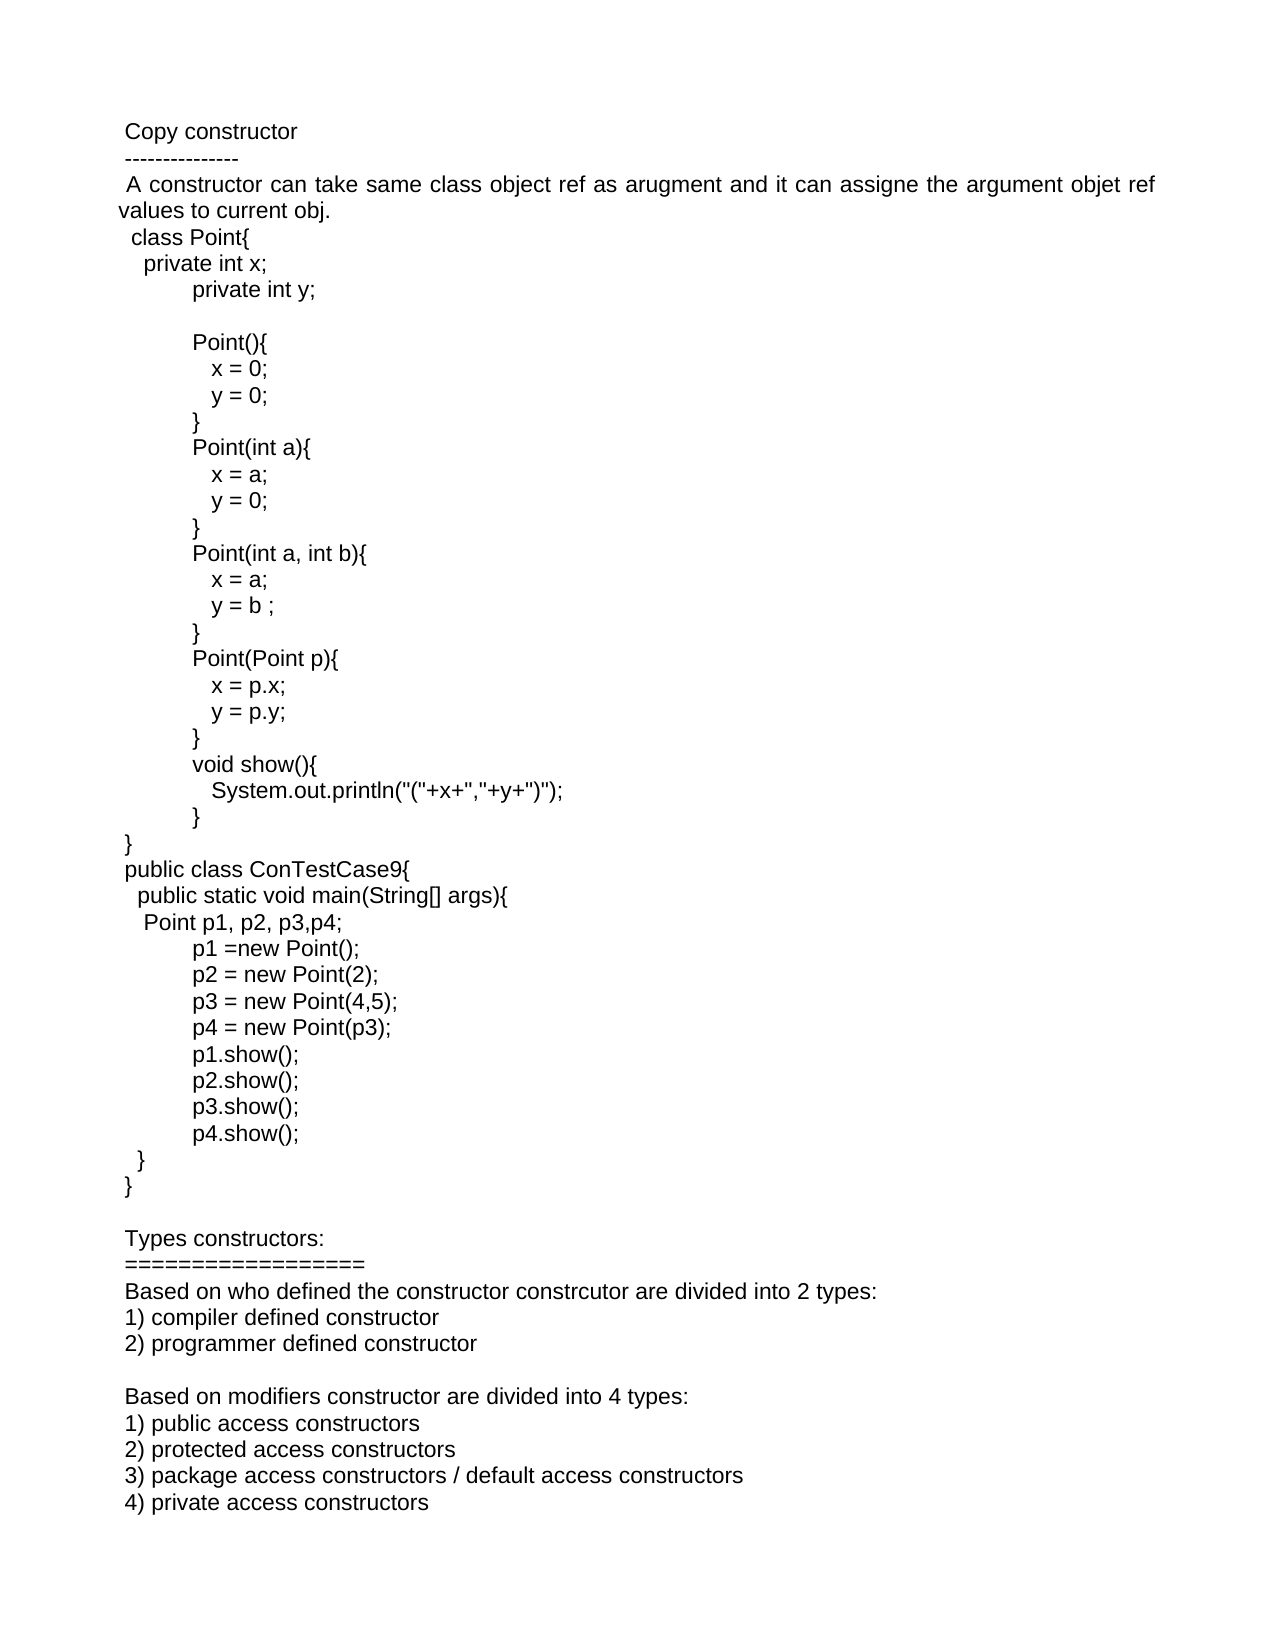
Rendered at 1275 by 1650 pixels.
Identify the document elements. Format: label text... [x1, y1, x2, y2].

text y = 0; [118, 382, 1157, 408]
text } [118, 513, 1157, 540]
text } [118, 1172, 1157, 1199]
text p3.show(); [118, 1093, 1157, 1119]
text Types constructors: [118, 1225, 1157, 1251]
text Point(int a, int b){ [118, 540, 1157, 566]
text y = p.y; [118, 698, 1157, 724]
text --------------- [118, 144, 1157, 171]
text } [118, 724, 1157, 751]
text public static void main(String[] args){ [118, 882, 1157, 909]
text Copy constructor [118, 118, 1157, 144]
text x = a; [118, 566, 1157, 592]
text } [118, 803, 1157, 830]
text Point(){ [118, 329, 1157, 355]
text 2) programmer defined constructor [118, 1330, 1157, 1357]
text 4) private access constructors [118, 1488, 1157, 1515]
text p3 = new Point(4,5); [118, 988, 1157, 1014]
text private int y; [118, 276, 1157, 303]
text 3) package access constructors / default access constructors [118, 1462, 1157, 1488]
text y = b ; [118, 592, 1157, 619]
text } [118, 408, 1157, 434]
text x = 0; [118, 355, 1157, 382]
text p1.show(); [118, 1041, 1157, 1067]
text class Point{ [118, 223, 1157, 250]
text Point p1, p2, p3,p4; [118, 909, 1157, 935]
text p1 =new Point(); [118, 935, 1157, 961]
text public class ConTestCase9{ [118, 856, 1157, 882]
text Point(int a){ [118, 434, 1157, 461]
text p4 = new Point(p3); [118, 1014, 1157, 1041]
text y = 0; [118, 487, 1157, 513]
text private int x; [118, 250, 1157, 276]
text p2 = new Point(2); [118, 961, 1157, 988]
text Based on who defined the constructor constrcutor are divided into 2 types: [118, 1278, 1157, 1304]
text p4.show(); [118, 1119, 1157, 1146]
text A constructor can take same class object ref as arugment and it can assigne the argument objet ref values to current obj. [118, 171, 1157, 223]
text } [118, 1146, 1157, 1172]
text System.out.println("("+x+","+y+")"); [118, 777, 1157, 803]
text } [118, 619, 1157, 645]
text p2.show(); [118, 1067, 1157, 1093]
text 1) public access constructors [118, 1409, 1157, 1436]
text Point(Point p){ [118, 645, 1157, 672]
text 2) protected access constructors [118, 1436, 1157, 1462]
text } [118, 830, 1157, 856]
text void show(){ [118, 751, 1157, 777]
text x = a; [118, 461, 1157, 487]
text 1) compiler defined constructor [118, 1304, 1157, 1330]
text ================== [118, 1251, 1157, 1278]
text x = p.x; [118, 672, 1157, 698]
text Based on modifiers constructor are divided into 4 types: [118, 1383, 1157, 1409]
